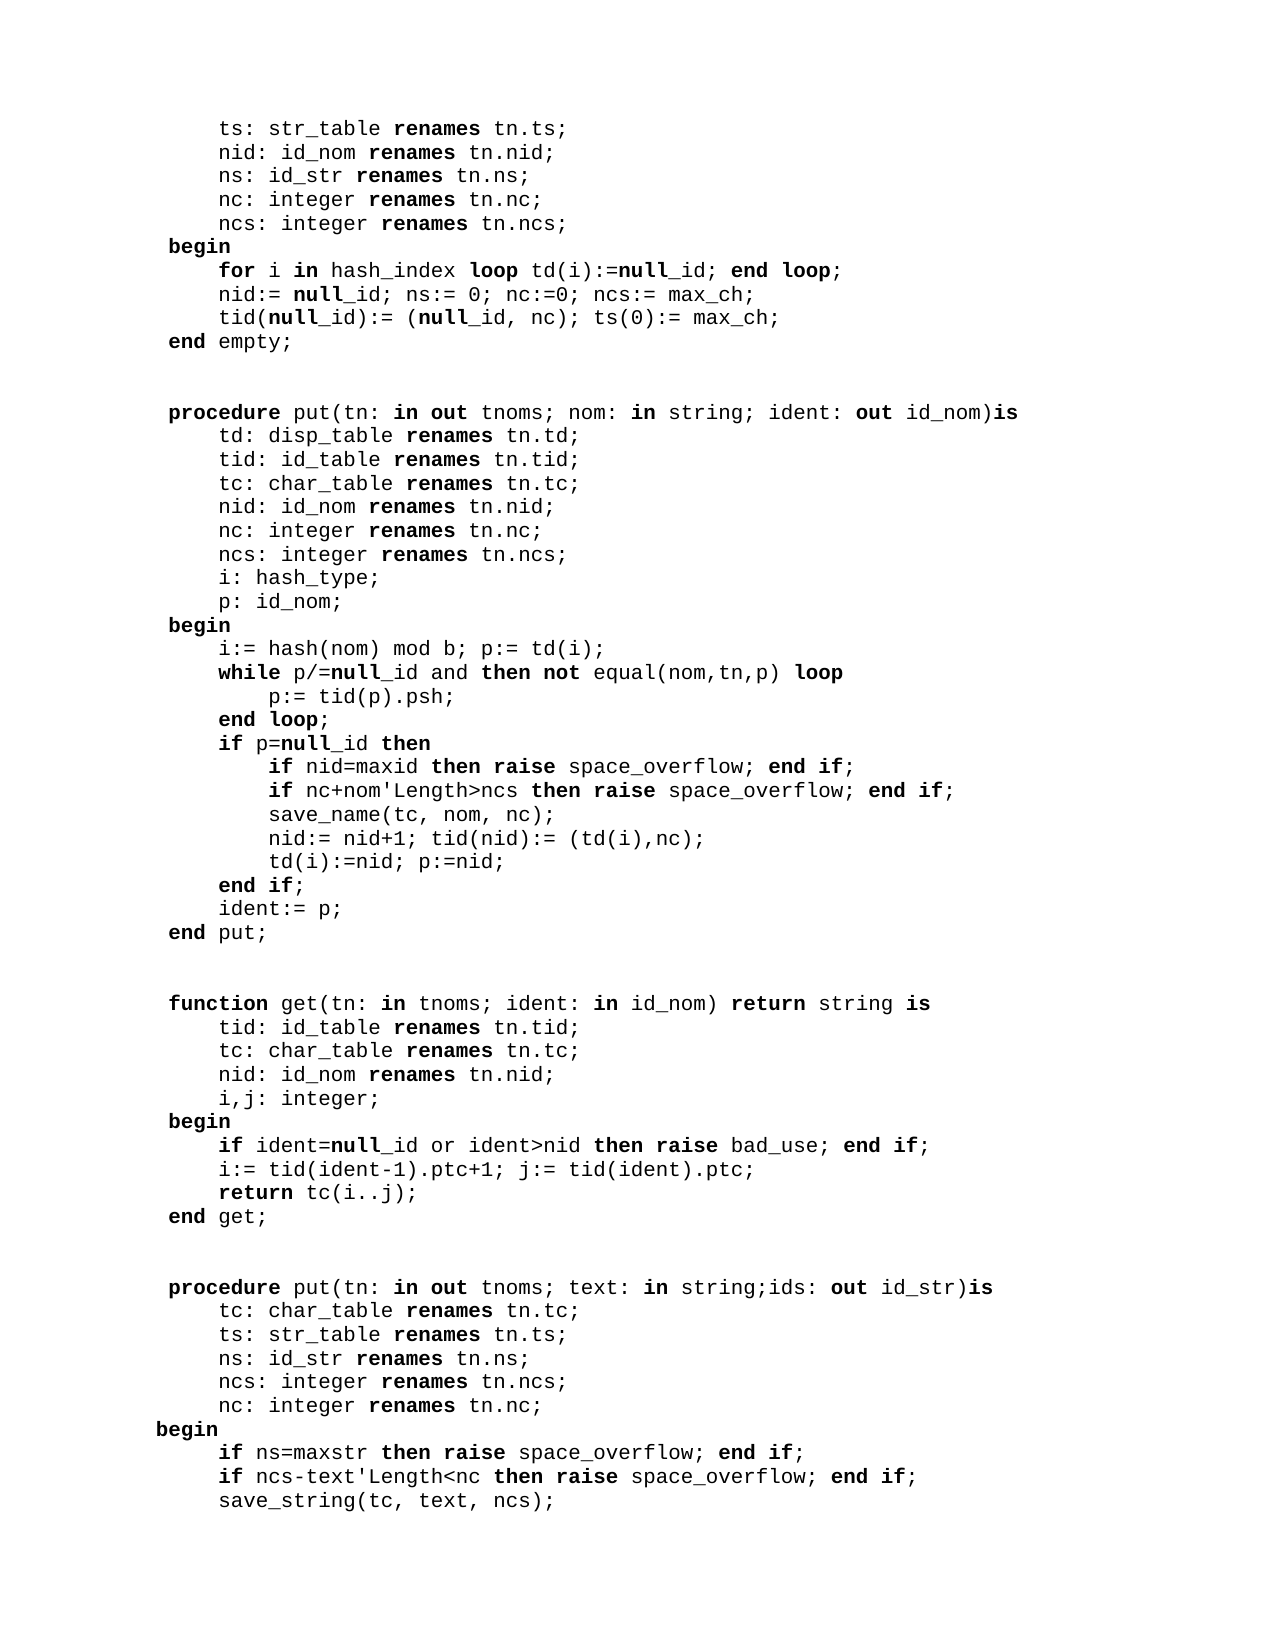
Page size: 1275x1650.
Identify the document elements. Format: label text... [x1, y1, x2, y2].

text nid: id_nom renames tn.nid; [118, 496, 1157, 520]
text begin [118, 1111, 1157, 1135]
text ns: id_str renames tn.ns; [118, 165, 1157, 189]
text function get(tn: in tnoms; ident: in id_nom) return string is [118, 993, 1157, 1017]
text begin [118, 1419, 1157, 1442]
text td: disp_table renames tn.td; [118, 426, 1157, 449]
text tc: char_table renames tn.tc; [118, 473, 1157, 496]
text tid: id_table renames tn.tid; [118, 449, 1157, 473]
text nid:= null_id; ns:= 0; nc:=0; ncs:= max_ch; [118, 284, 1157, 307]
text ts: str_table renames tn.ts; [118, 1324, 1157, 1348]
text nid: id_nom renames tn.nid; [118, 142, 1157, 165]
text p:= tid(p).psh; [118, 686, 1157, 709]
text end put; [118, 922, 1157, 946]
text if ns=maxstr then raise space_overflow; end if; [118, 1442, 1157, 1466]
text p: id_nom; [118, 591, 1157, 615]
text if nid=maxid then raise space_overflow; end if; [118, 757, 1157, 780]
text ncs: integer renames tn.ncs; [118, 1371, 1157, 1395]
text tid: id_table renames tn.tid; [118, 1017, 1157, 1040]
text save_string(tc, text, ncs); [118, 1489, 1157, 1513]
text ns: id_str renames tn.ns; [118, 1348, 1157, 1371]
text if p=null_id then [118, 733, 1157, 757]
text tc: char_table renames tn.tc; [118, 1040, 1157, 1064]
text i: hash_type; [118, 567, 1157, 591]
text if nc+nom'Length>ncs then raise space_overflow; end if; [118, 780, 1157, 804]
text i:= hash(nom) mod b; p:= td(i); [118, 638, 1157, 662]
text tid(null_id):= (null_id, nc); ts(0):= max_ch; [118, 307, 1157, 331]
text if ident=null_id or ident>nid then raise bad_use; end if; [118, 1135, 1157, 1158]
text ts: str_table renames tn.ts; [118, 118, 1157, 142]
text ncs: integer renames tn.ncs; [118, 213, 1157, 236]
text while p/=null_id and then not equal(nom,tn,p) loop [118, 662, 1157, 686]
text i,j: integer; [118, 1088, 1157, 1111]
text for i in hash_index loop td(i):=null_id; end loop; [118, 260, 1157, 284]
text procedure put(tn: in out tnoms; nom: in string; ident: out id_nom)is [118, 402, 1157, 426]
text end if; [118, 875, 1157, 898]
text i:= tid(ident-1).ptc+1; j:= tid(ident).ptc; [118, 1158, 1157, 1182]
text return tc(i..j); [118, 1182, 1157, 1206]
text nc: integer renames tn.nc; [118, 189, 1157, 213]
text end loop; [118, 709, 1157, 733]
text nid:= nid+1; tid(nid):= (td(i),nc); [118, 827, 1157, 851]
text end empty; [118, 331, 1157, 354]
text tc: char_table renames tn.tc; [118, 1300, 1157, 1324]
text end get; [118, 1206, 1157, 1229]
text begin [118, 236, 1157, 260]
text save_name(tc, nom, nc); [118, 804, 1157, 827]
text ncs: integer renames tn.ncs; [118, 544, 1157, 567]
text if ncs-text'Length<nc then raise space_overflow; end if; [118, 1466, 1157, 1489]
text nid: id_nom renames tn.nid; [118, 1064, 1157, 1088]
text begin [118, 615, 1157, 638]
text ident:= p; [118, 898, 1157, 922]
text td(i):=nid; p:=nid; [118, 851, 1157, 875]
text nc: integer renames tn.nc; [118, 520, 1157, 544]
text procedure put(tn: in out tnoms; text: in string;ids: out id_str)is [118, 1277, 1157, 1300]
text nc: integer renames tn.nc; [118, 1395, 1157, 1419]
